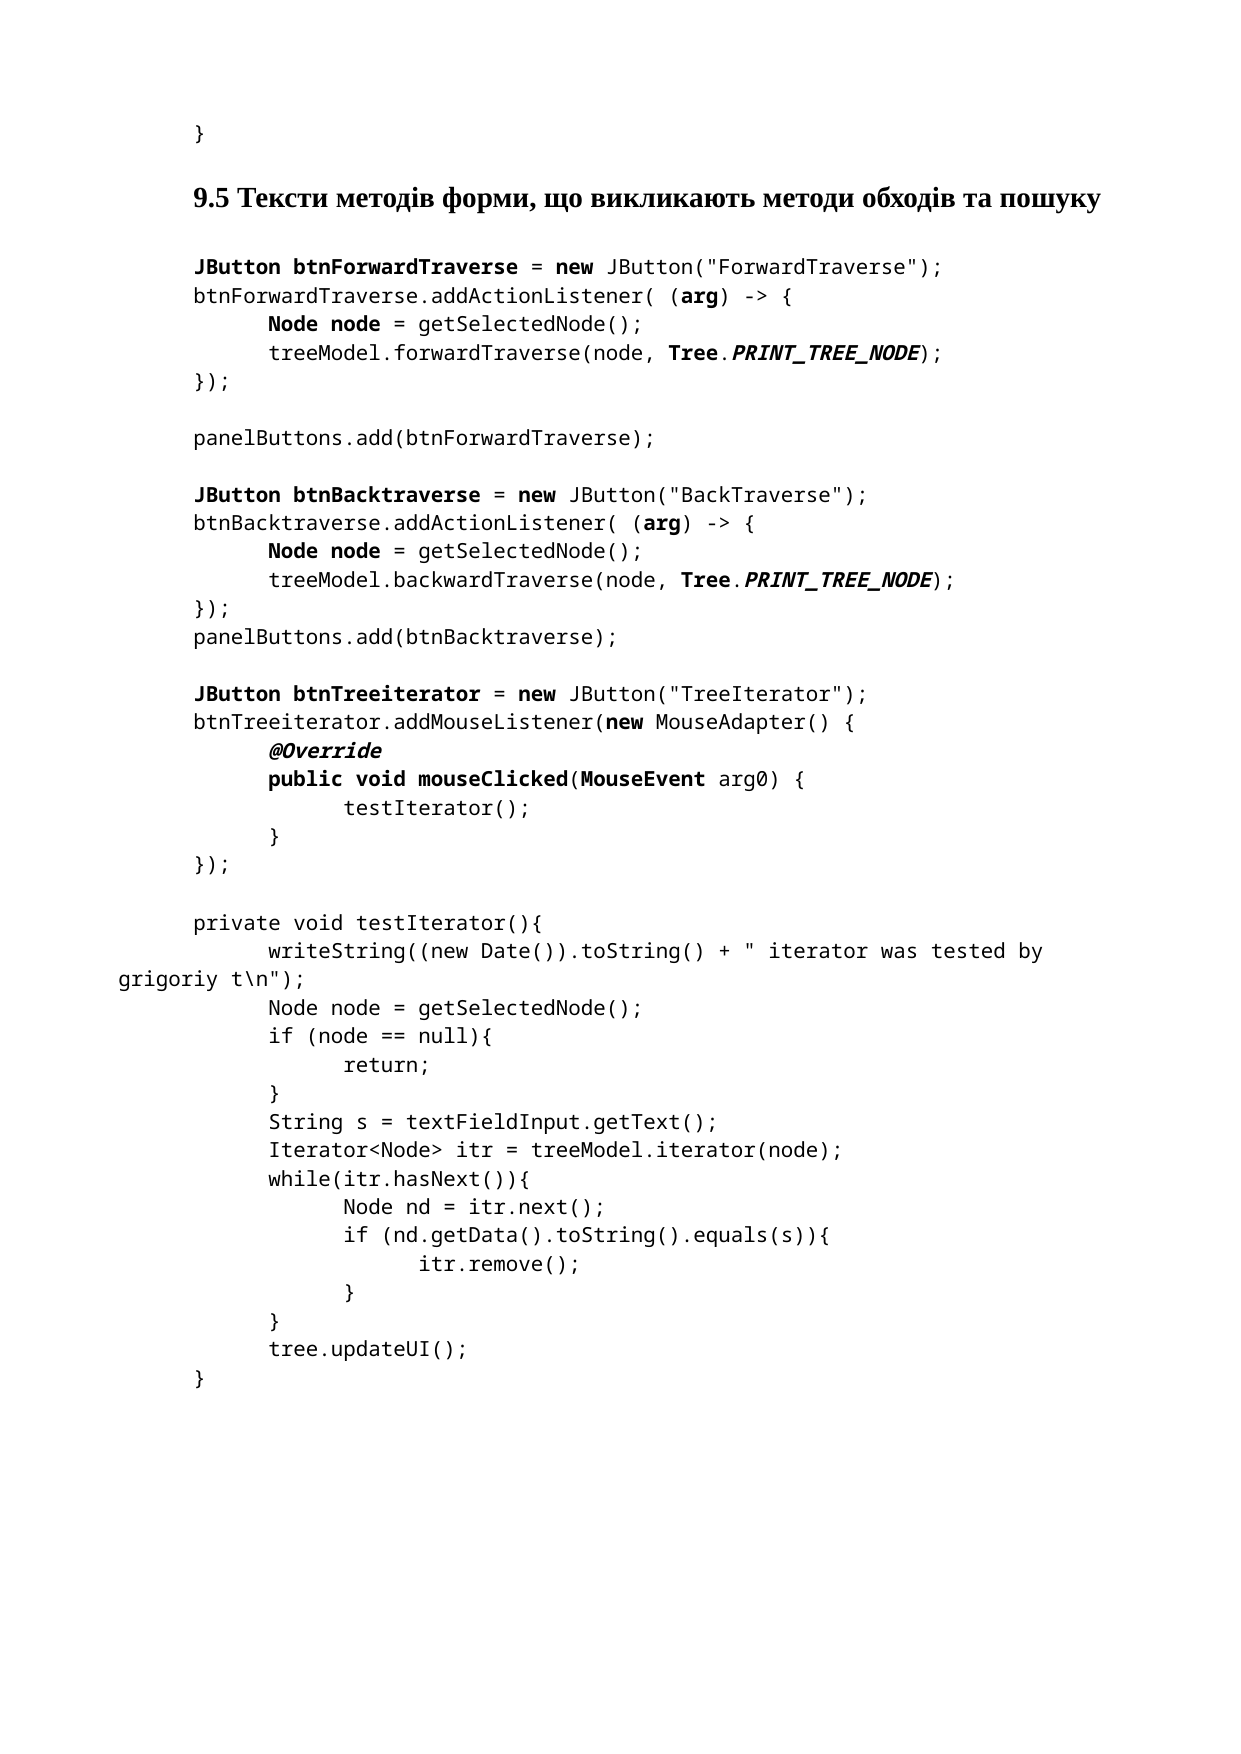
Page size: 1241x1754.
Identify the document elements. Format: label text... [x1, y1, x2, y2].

text writeString((new Date()).toString() + " iterator was tested by grigoriy t\n"); [118, 936, 1122, 993]
text Node nd = itr.next(); [118, 1192, 1122, 1221]
text } [118, 1078, 1122, 1107]
text }); [59, 366, 1122, 394]
text panelButtons.add(btnForwardTraverse); [59, 423, 1122, 451]
text } [118, 118, 1122, 147]
text if (nd.getData().toString().equals(s)){ [118, 1221, 1122, 1249]
text private void testIterator(){ [118, 907, 1122, 936]
text btnBacktraverse.addActionListener( (arg) -> { [59, 508, 1122, 537]
text String s = textFieldInput.getText(); [118, 1107, 1122, 1135]
text JButton btnForwardTraverse = new JButton("ForwardTraverse"); [59, 247, 1122, 281]
text } [118, 1277, 1122, 1306]
text treeModel.backwardTraverse(node, Tree.PRINT_TREE_NODE); [59, 565, 1122, 593]
text } [118, 1363, 1122, 1391]
text }); [59, 849, 1122, 878]
text treeModel.forwardTraverse(node, Tree.PRINT_TREE_NODE); [59, 338, 1122, 366]
text JButton btnTreeiterator = new JButton("TreeIterator"); [59, 679, 1122, 707]
text while(itr.hasNext()){ [118, 1164, 1122, 1192]
text }); [59, 593, 1122, 622]
text } [118, 1306, 1122, 1334]
text @Override [59, 736, 1122, 764]
text btnForwardTraverse.addActionListener( (arg) -> { [59, 281, 1122, 309]
text 9.5 Тексти методів форми, що викликають методи обходів та пошуку [118, 180, 1122, 214]
text Node node = getSelectedNode(); [118, 993, 1122, 1021]
text itr.remove(); [118, 1249, 1122, 1277]
text testIterator(); [59, 793, 1122, 821]
text tree.updateUI(); [118, 1334, 1122, 1363]
text Node node = getSelectedNode(); [59, 537, 1122, 565]
text panelButtons.add(btnBacktraverse); [59, 622, 1122, 650]
text return; [118, 1050, 1122, 1078]
text Node node = getSelectedNode(); [59, 309, 1122, 338]
text btnTreeiterator.addMouseListener(new MouseAdapter() { [59, 707, 1122, 736]
text public void mouseClicked(MouseEvent arg0) { [59, 764, 1122, 793]
text } [59, 821, 1122, 849]
text JButton btnBacktraverse = new JButton("BackTraverse"); [59, 480, 1122, 508]
text Iterator<Node> itr = treeModel.iterator(node); [118, 1135, 1122, 1164]
text if (node == null){ [118, 1021, 1122, 1050]
